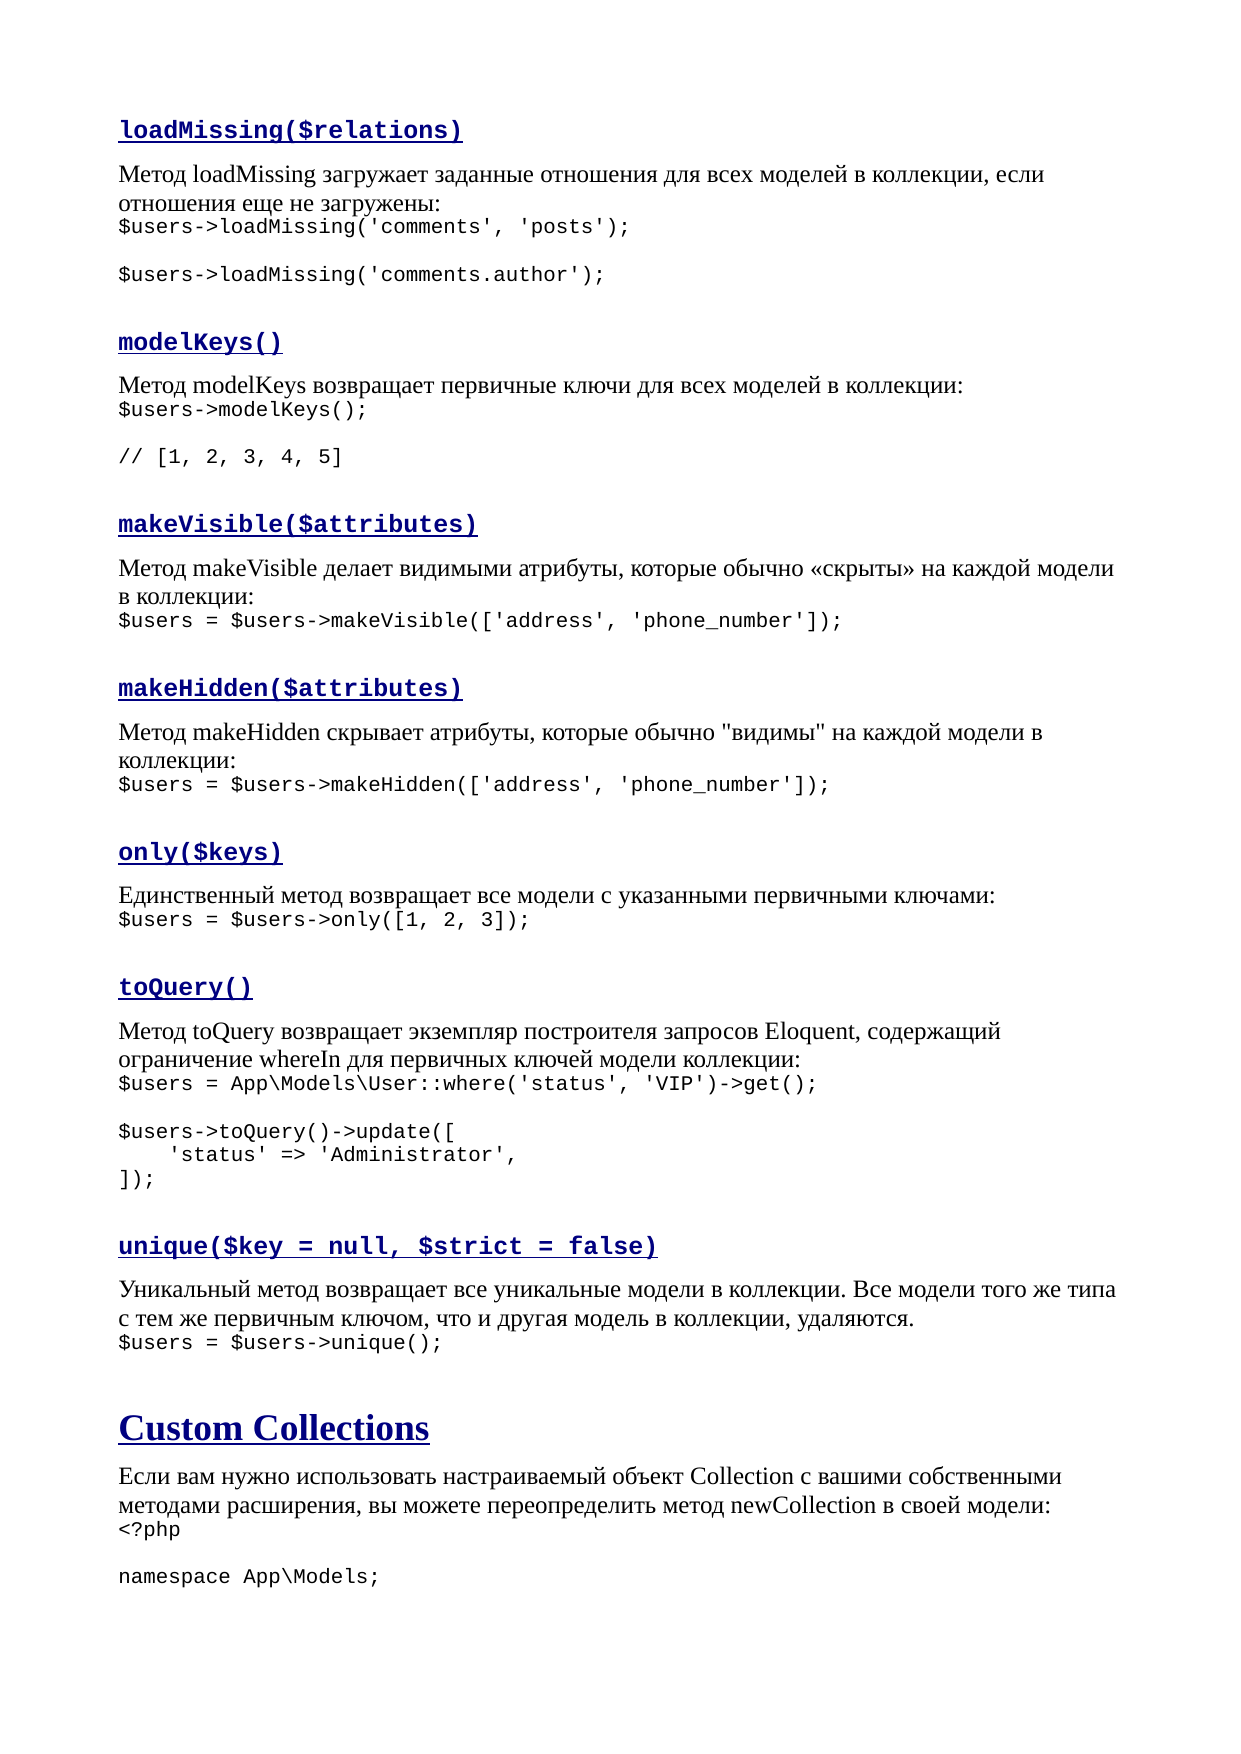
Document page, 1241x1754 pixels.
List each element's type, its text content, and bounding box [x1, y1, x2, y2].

subtitle unique($key = null, $strict = false) [118, 1233, 1122, 1262]
text $users = $users->makeHidden(['address', 'phone_number']); [118, 774, 1122, 798]
text $users->modelKeys(); [118, 399, 1122, 423]
text <?php [118, 1519, 1122, 1543]
text Метод loadMissing загружает заданные отношения для всех моделей в коллекции, если отношения еще не загружены: [118, 159, 1122, 216]
text // [1, 2, 3, 4, 5] [118, 446, 1122, 470]
subtitle makeHidden($attributes) [118, 676, 1122, 704]
text Если вам нужно использовать настраиваемый объект Collection с вашими собственными методами расширения, вы можете переопределить метод newCollection в своей модели: [118, 1461, 1122, 1519]
text $users->loadMissing('comments.author'); [118, 264, 1122, 287]
text $users->loadMissing('comments', 'posts'); [118, 216, 1122, 240]
text namespace App\Models; [118, 1566, 1122, 1590]
subtitle only($keys) [118, 840, 1122, 868]
text $users = $users->unique(); [118, 1332, 1122, 1356]
text $users = App\Models\User::where('status', 'VIP')->get(); [118, 1073, 1122, 1097]
text $users = $users->makeVisible(['address', 'phone_number']); [118, 610, 1122, 634]
text Единственный метод возвращает все модели с указанными первичными ключами: [118, 881, 1122, 909]
text Метод makeVisible делает видимыми атрибуты, которые обычно «скрыты» на каждой модели в коллекции: [118, 553, 1122, 610]
subtitle Custom Collections [118, 1406, 1122, 1449]
text Метод modelKeys возвращает первичные ключи для всех моделей в коллекции: [118, 370, 1122, 399]
text Уникальный метод возвращает все уникальные модели в коллекции. Все модели того же типа с тем же первичным ключом, что и другая модель в коллекции, удаляются. [118, 1274, 1122, 1332]
subtitle modelKeys() [118, 329, 1122, 358]
subtitle toQuery() [118, 975, 1122, 1003]
text $users = $users->only([1, 2, 3]); [118, 909, 1122, 933]
subtitle makeVisible($attributes) [118, 512, 1122, 540]
subtitle loadMissing($relations) [118, 118, 1122, 146]
text $users->toQuery()->update([ [118, 1121, 1122, 1144]
text ]); [118, 1168, 1122, 1192]
text Метод toQuery возвращает экземпляр построителя запросов Eloquent, содержащий ограничение whereIn для первичных ключей модели коллекции: [118, 1016, 1122, 1073]
text 'status' => 'Administrator', [118, 1144, 1122, 1168]
text Метод makeHidden скрывает атрибуты, которые обычно "видимы" на каждой модели в коллекции: [118, 717, 1122, 774]
